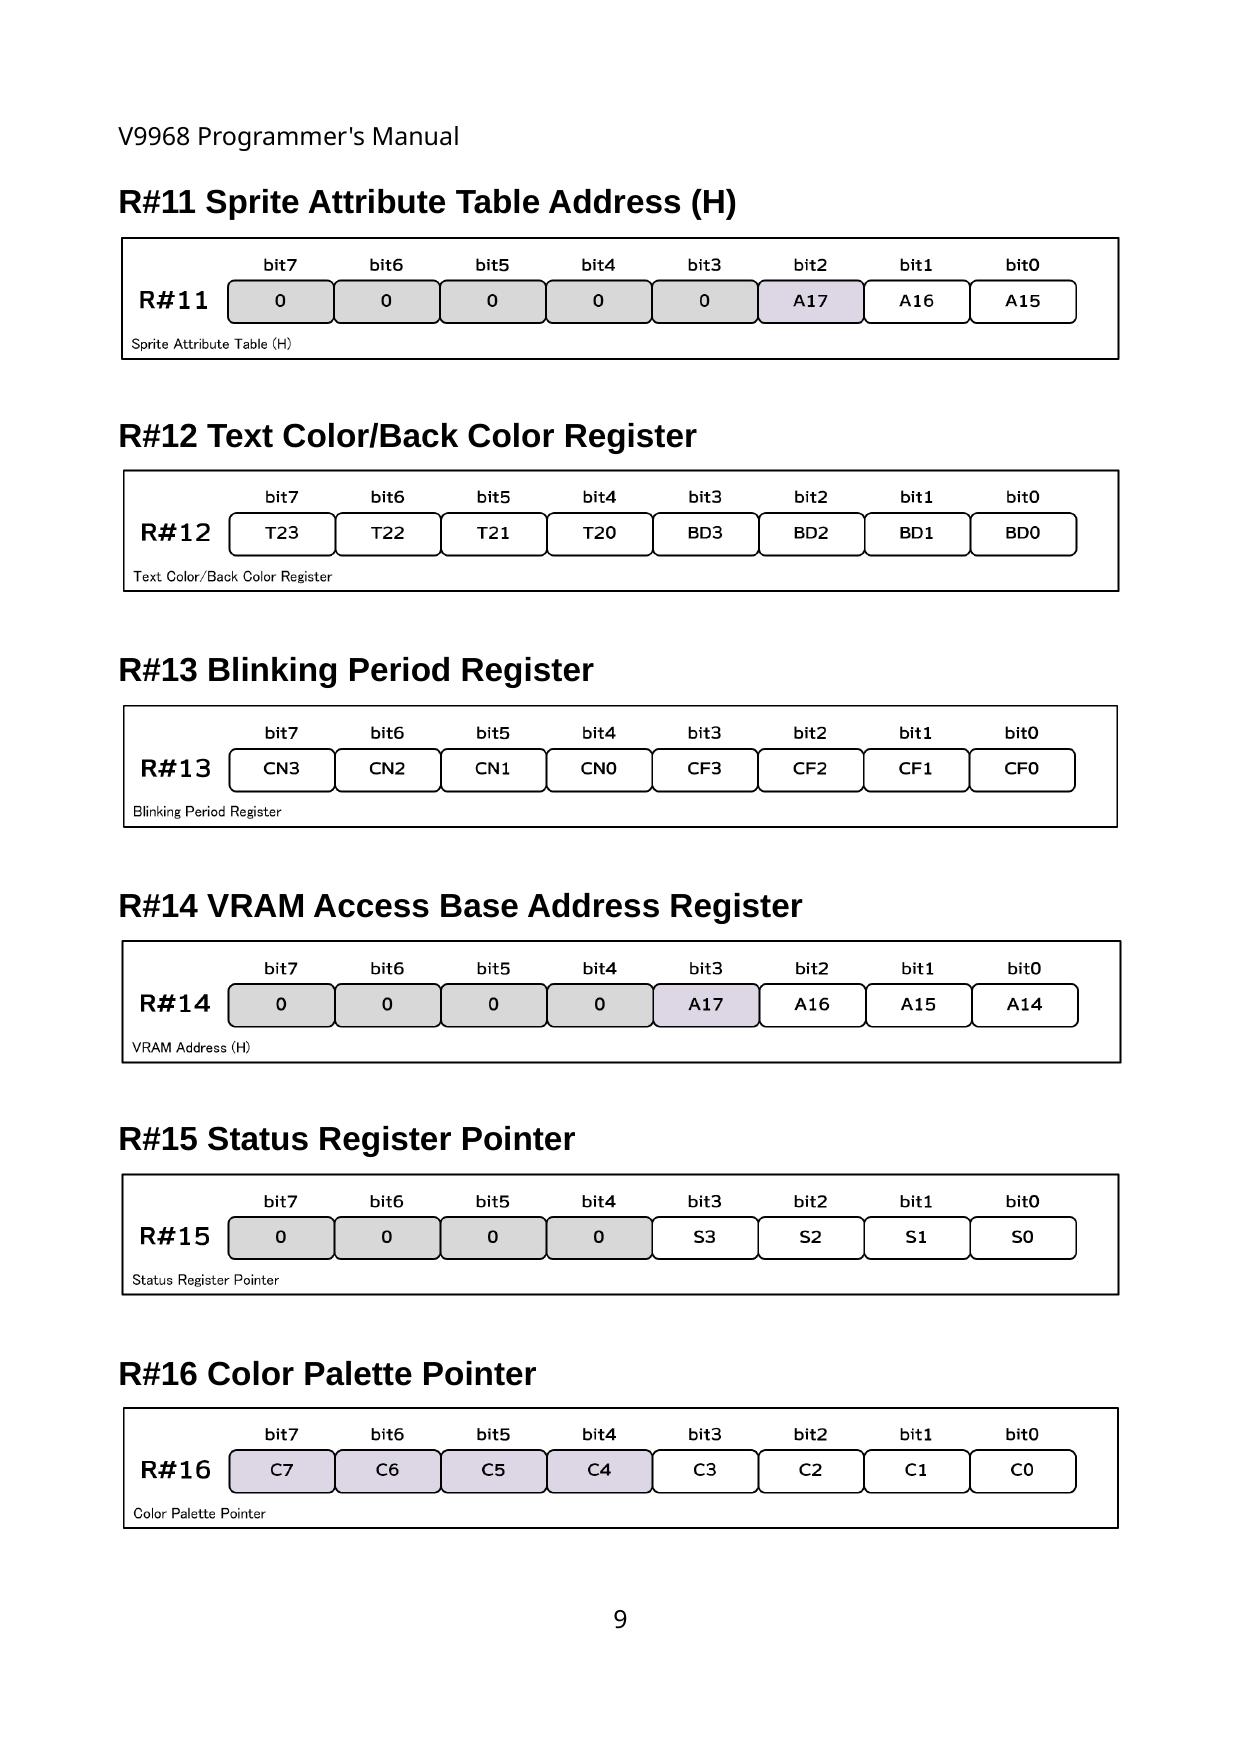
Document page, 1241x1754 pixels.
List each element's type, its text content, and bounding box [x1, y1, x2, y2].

subtitle R#11 Sprite Attribute Table Address (H) [118, 182, 1122, 220]
subtitle R#14 VRAM Access Base Address Register [118, 886, 1122, 924]
subtitle R#16 Color Palette Pointer [118, 1354, 1122, 1392]
picture [118, 467, 1123, 595]
subtitle R#13 Blinking Period Register [118, 649, 1122, 688]
picture [118, 1170, 1123, 1299]
picture [118, 1404, 1123, 1532]
picture [118, 700, 1123, 832]
subtitle R#12 Text Color/Back Color Register [118, 416, 1122, 454]
subtitle R#15 Status Register Pointer [118, 1119, 1122, 1158]
picture [118, 937, 1123, 1065]
picture [118, 232, 1123, 362]
